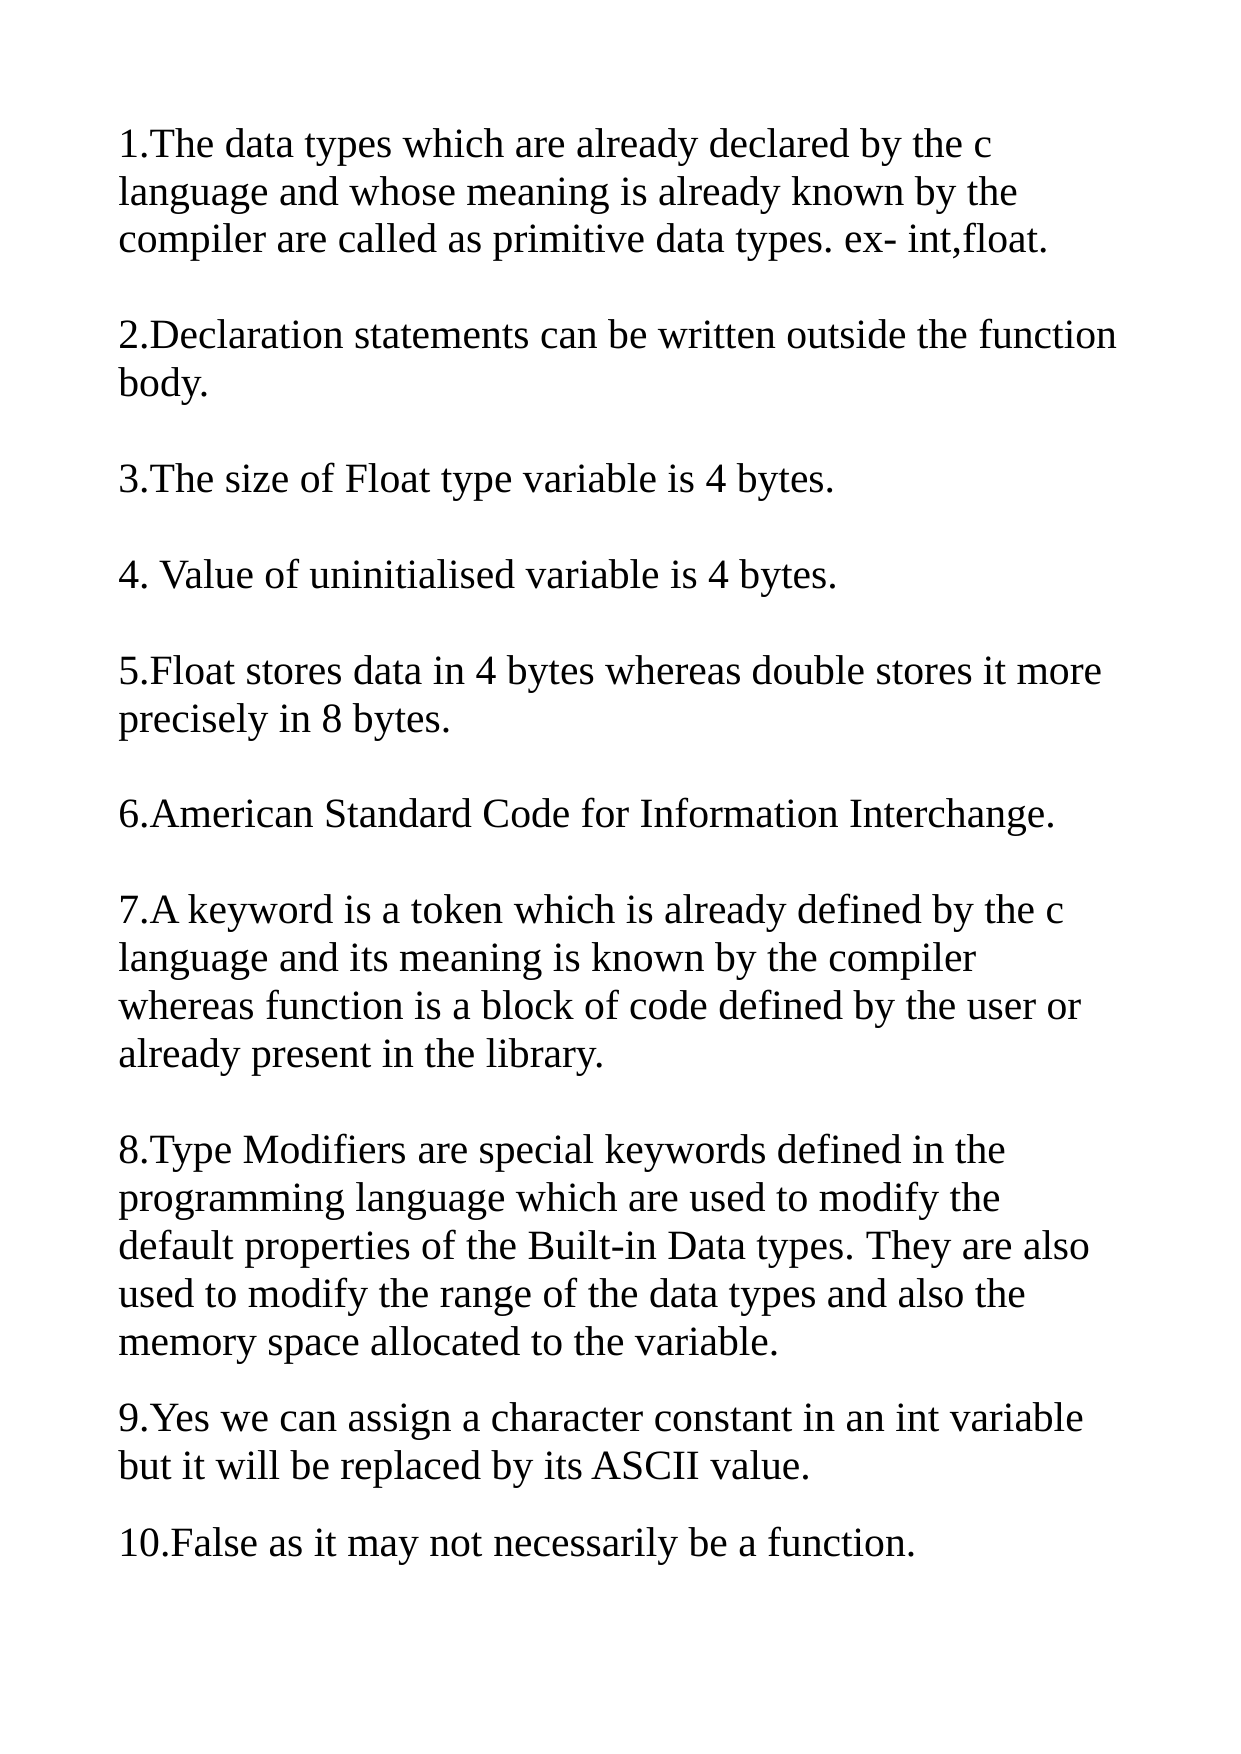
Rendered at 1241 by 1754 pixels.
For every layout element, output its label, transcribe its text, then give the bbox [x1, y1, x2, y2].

text 10.False as it may not necessarily be a function. [118, 1517, 1122, 1565]
text 6.American Standard Code for Information Interchange. [118, 789, 1122, 837]
text 2.Declaration statements can be written outside the function body. [118, 310, 1122, 406]
text 3.The size of Float type variable is 4 bytes. [118, 453, 1122, 501]
text 1.The data types which are already declared by the c language and whose meaning is already known by the compiler are called as primitive data types. ex- int,float. [118, 118, 1122, 262]
text 7.A keyword is a token which is already defined by the c language and its meaning is known by the compiler whereas function is a block of code defined by the user or already present in the library. [118, 885, 1122, 1076]
text 5.Float stores data in 4 bytes whereas double stores it more precisely in 8 bytes. [118, 645, 1122, 741]
text 8.Type Modifiers are special keywords defined in the programming language which are used to modify the default properties of the Built-in Data types. They are also used to modify the range of the data types and also the memory space allocated to the variable. [118, 1124, 1122, 1364]
text 9.Yes we can assign a character constant in an int variable but it will be replaced by its ASCII value. [118, 1393, 1122, 1488]
text 4. Value of uninitialised variable is 4 bytes. [118, 549, 1122, 597]
